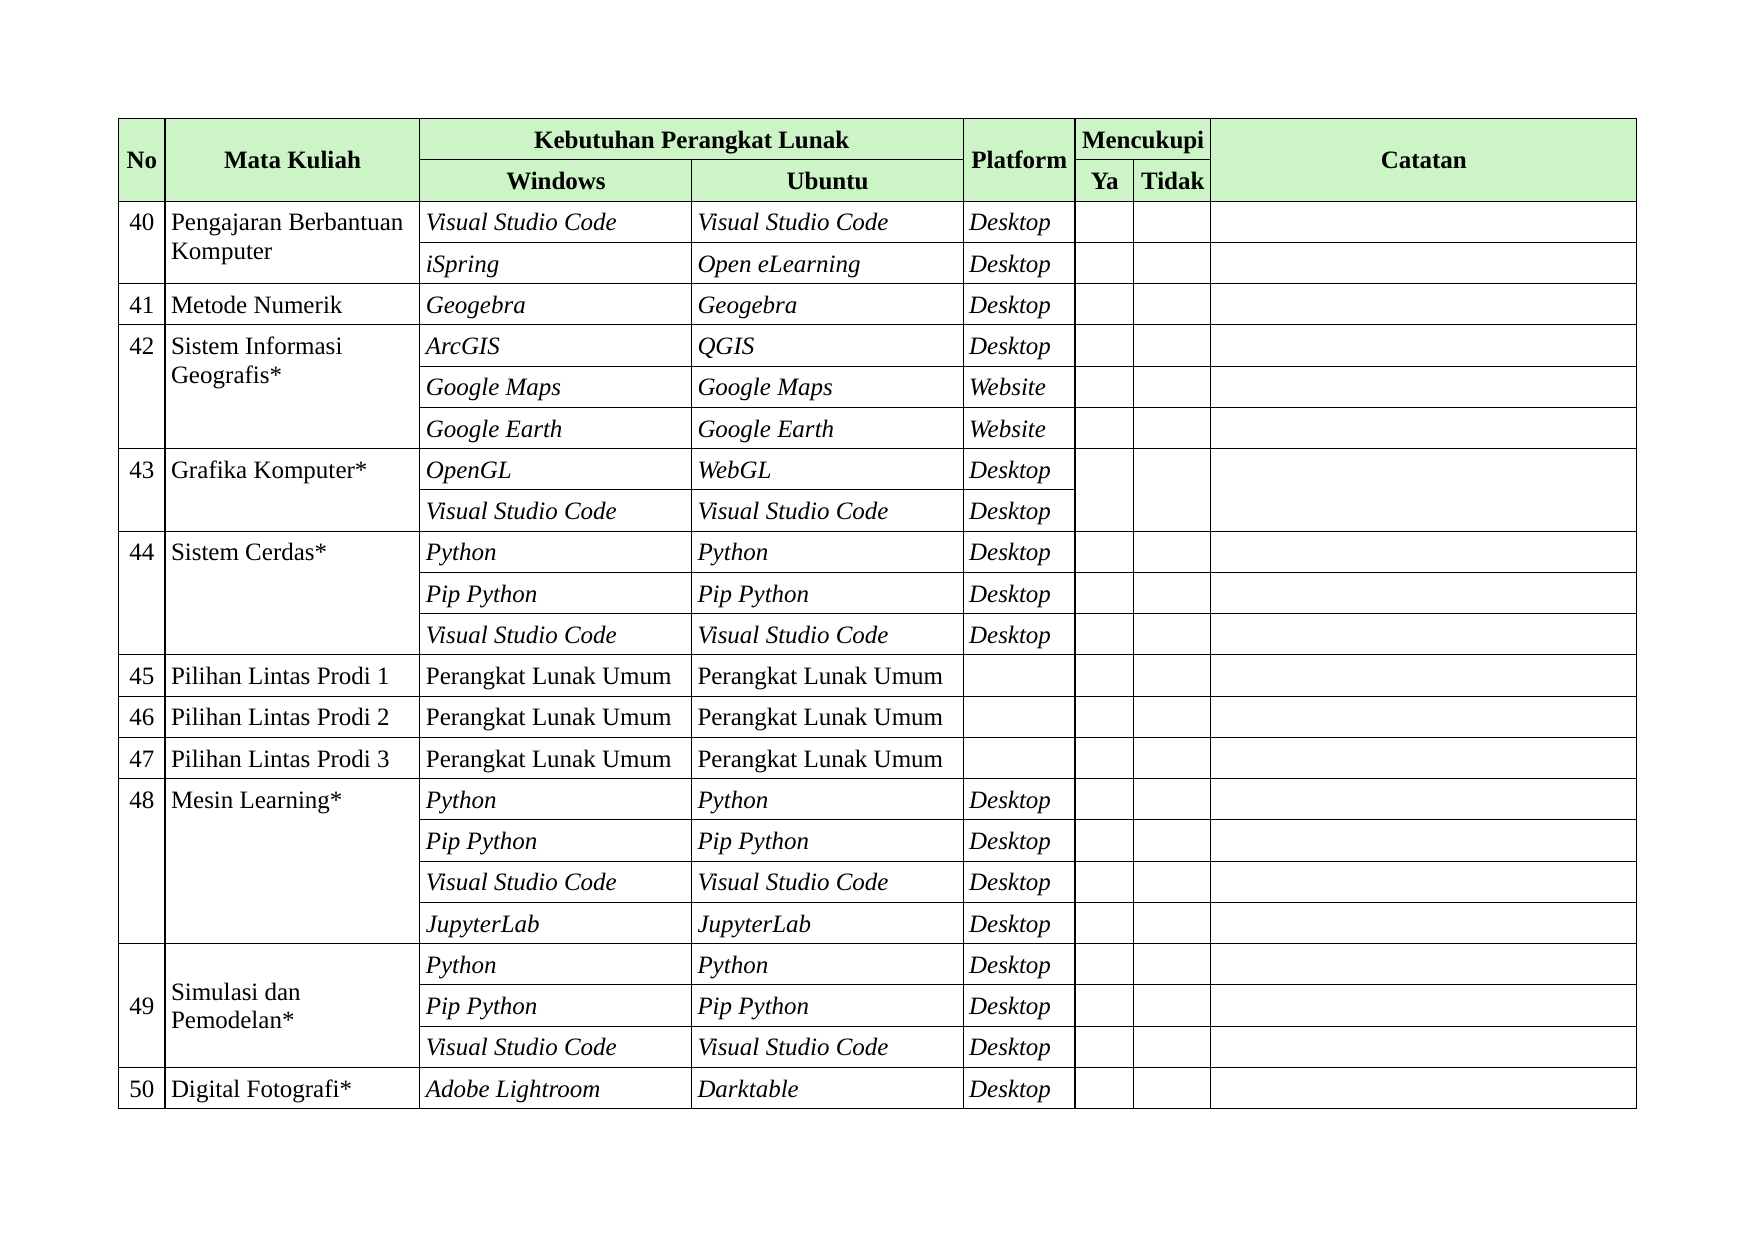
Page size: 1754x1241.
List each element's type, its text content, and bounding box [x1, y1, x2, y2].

table_cell Desktop [964, 202, 1074, 242]
table_cell [1134, 985, 1210, 1026]
table_cell Visual Studio Code [420, 202, 691, 242]
table_cell Perangkat Lunak Umum [420, 697, 691, 737]
table_cell [1134, 449, 1210, 531]
table_cell Open eLearning [692, 243, 963, 283]
table_cell [1134, 697, 1210, 737]
table_cell [1076, 779, 1133, 819]
table_cell [1076, 202, 1133, 242]
table_cell [1134, 655, 1210, 696]
table_cell Visual Studio Code [692, 1027, 963, 1067]
table_cell [1134, 202, 1210, 242]
table_cell Geogebra [692, 284, 963, 324]
table_cell [964, 697, 1074, 737]
table_cell Desktop [964, 573, 1074, 613]
table_cell [1134, 408, 1210, 448]
table_cell [1211, 944, 1636, 984]
table_cell Website [964, 367, 1074, 407]
table_cell Ubuntu [692, 160, 963, 201]
table_cell [1076, 697, 1133, 737]
table_cell Desktop [964, 325, 1074, 366]
table_cell [1076, 532, 1133, 572]
table_header Mata Kuliah [166, 119, 419, 201]
table_cell [1076, 903, 1133, 943]
table_cell Ya [1076, 160, 1133, 201]
table_cell Grafika Komputer* [166, 449, 419, 531]
table_cell Desktop [964, 862, 1074, 902]
table_cell Google Earth [420, 408, 691, 448]
table_cell [1211, 325, 1636, 366]
table_cell [1134, 614, 1210, 654]
table_cell 43 [119, 449, 164, 531]
table_cell Visual Studio Code [692, 614, 963, 654]
table_cell [1076, 985, 1133, 1026]
table_cell 42 [119, 325, 164, 448]
table_cell Pip Python [692, 820, 963, 861]
table_cell Desktop [964, 903, 1074, 943]
table_cell [964, 655, 1074, 696]
table_cell Pilihan Lintas Prodi 3 [166, 738, 419, 778]
table_cell Python [420, 944, 691, 984]
table_cell Pengajaran Berbantuan Komputer [166, 202, 419, 283]
table_cell Perangkat Lunak Umum [692, 655, 963, 696]
table_cell Tidak [1134, 160, 1210, 201]
table_cell [1211, 985, 1636, 1026]
table_cell [1134, 243, 1210, 283]
table_cell [1134, 573, 1210, 613]
table_cell 49 [119, 944, 164, 1067]
table_cell [1134, 1027, 1210, 1067]
table_cell [964, 738, 1074, 778]
table_cell Adobe Lightroom [420, 1068, 691, 1108]
table_cell Simulasi dan Pemodelan* [166, 944, 419, 1067]
table_cell [1076, 655, 1133, 696]
table_cell Pip Python [692, 985, 963, 1026]
table_cell 40 [119, 202, 164, 283]
table_cell 44 [119, 532, 164, 654]
table_cell Pilihan Lintas Prodi 2 [166, 697, 419, 737]
table_cell Perangkat Lunak Umum [692, 697, 963, 737]
table_cell [1211, 1068, 1636, 1108]
table_cell [1076, 820, 1133, 861]
table_cell [1076, 573, 1133, 613]
table_cell Visual Studio Code [420, 862, 691, 902]
table_cell Visual Studio Code [692, 862, 963, 902]
table_cell Desktop [964, 490, 1074, 531]
table_cell Google Earth [692, 408, 963, 448]
table_cell Desktop [964, 284, 1074, 324]
table_cell Desktop [964, 944, 1074, 984]
table_cell [1211, 243, 1636, 283]
table_cell Pip Python [420, 573, 691, 613]
table_cell Metode Numerik [166, 284, 419, 324]
table_cell Python [692, 532, 963, 572]
table_cell Digital Fotografi* [166, 1068, 419, 1108]
table_cell Pilihan Lintas Prodi 1 [166, 655, 419, 696]
table_cell [1134, 532, 1210, 572]
table_cell [1211, 614, 1636, 654]
table_cell Desktop [964, 614, 1074, 654]
table_cell iSpring [420, 243, 691, 283]
table_cell Website [964, 408, 1074, 448]
table_cell JupyterLab [692, 903, 963, 943]
table_cell [1211, 573, 1636, 613]
table_cell Sistem Cerdas* [166, 532, 419, 654]
table_cell Mesin Learning* [166, 779, 419, 943]
table_cell [1076, 944, 1133, 984]
table_cell [1076, 408, 1133, 448]
table_cell [1211, 367, 1636, 407]
table_cell Desktop [964, 1027, 1074, 1067]
table_cell Desktop [964, 243, 1074, 283]
table_cell Desktop [964, 820, 1074, 861]
table_cell Python [420, 532, 691, 572]
table_cell [1211, 655, 1636, 696]
table_cell Desktop [964, 985, 1074, 1026]
table_cell Sistem Informasi Geografis* [166, 325, 419, 448]
table_cell Python [420, 779, 691, 819]
table_cell Perangkat Lunak Umum [692, 738, 963, 778]
table_cell Darktable [692, 1068, 963, 1108]
table_cell [1134, 1068, 1210, 1108]
table_cell Desktop [964, 532, 1074, 572]
table_cell [1211, 697, 1636, 737]
table_cell JupyterLab [420, 903, 691, 943]
table_cell [1211, 532, 1636, 572]
table_header Mencukupi [1076, 119, 1210, 159]
table_header Kebutuhan Perangkat Lunak [420, 119, 963, 159]
table_cell [1211, 820, 1636, 861]
table_cell [1076, 738, 1133, 778]
table_cell Visual Studio Code [692, 202, 963, 242]
table_cell [1211, 862, 1636, 902]
table_cell [1134, 325, 1210, 366]
table_cell 41 [119, 284, 164, 324]
table_cell [1211, 284, 1636, 324]
table_cell [1076, 862, 1133, 902]
table_cell [1076, 1068, 1133, 1108]
table_cell Visual Studio Code [420, 614, 691, 654]
table_cell Desktop [964, 449, 1074, 489]
table_cell OpenGL [420, 449, 691, 489]
table_cell [1211, 1027, 1636, 1067]
table_cell Google Maps [420, 367, 691, 407]
table_cell [1076, 449, 1133, 531]
table_cell Geogebra [420, 284, 691, 324]
table_cell Perangkat Lunak Umum [420, 738, 691, 778]
table_cell 47 [119, 738, 164, 778]
table_cell Visual Studio Code [420, 1027, 691, 1067]
table_cell Desktop [964, 779, 1074, 819]
table_cell Pip Python [692, 573, 963, 613]
table_cell ArcGIS [420, 325, 691, 366]
table_cell 50 [119, 1068, 164, 1108]
table_cell [1076, 367, 1133, 407]
table_cell [1211, 408, 1636, 448]
table_header Platform [964, 119, 1074, 201]
table_cell QGIS [692, 325, 963, 366]
table_cell Pip Python [420, 820, 691, 861]
table_cell WebGL [692, 449, 963, 489]
table_cell [1211, 202, 1636, 242]
table_cell Visual Studio Code [420, 490, 691, 531]
table_cell Pip Python [420, 985, 691, 1026]
table_cell Visual Studio Code [692, 490, 963, 531]
table_cell [1076, 243, 1133, 283]
table_cell [1211, 738, 1636, 778]
table_cell [1211, 779, 1636, 819]
table_cell [1211, 449, 1636, 531]
table_cell 45 [119, 655, 164, 696]
table_cell Python [692, 779, 963, 819]
table_cell [1134, 944, 1210, 984]
table_cell 48 [119, 779, 164, 943]
table_cell Python [692, 944, 963, 984]
table_cell 46 [119, 697, 164, 737]
table_cell [1134, 820, 1210, 861]
table_cell Google Maps [692, 367, 963, 407]
table_cell [1134, 903, 1210, 943]
table_cell [1076, 325, 1133, 366]
table_cell Perangkat Lunak Umum [420, 655, 691, 696]
table_header No [119, 119, 164, 201]
table_cell [1076, 1027, 1133, 1067]
table_cell Windows [420, 160, 691, 201]
table_cell [1134, 779, 1210, 819]
table_cell Desktop [964, 1068, 1074, 1108]
table_cell [1211, 903, 1636, 943]
table_cell [1134, 862, 1210, 902]
table_cell [1134, 738, 1210, 778]
table_cell [1134, 367, 1210, 407]
table_cell [1134, 284, 1210, 324]
table_cell [1076, 284, 1133, 324]
table_header Catatan [1211, 119, 1636, 201]
table_cell [1076, 614, 1133, 654]
